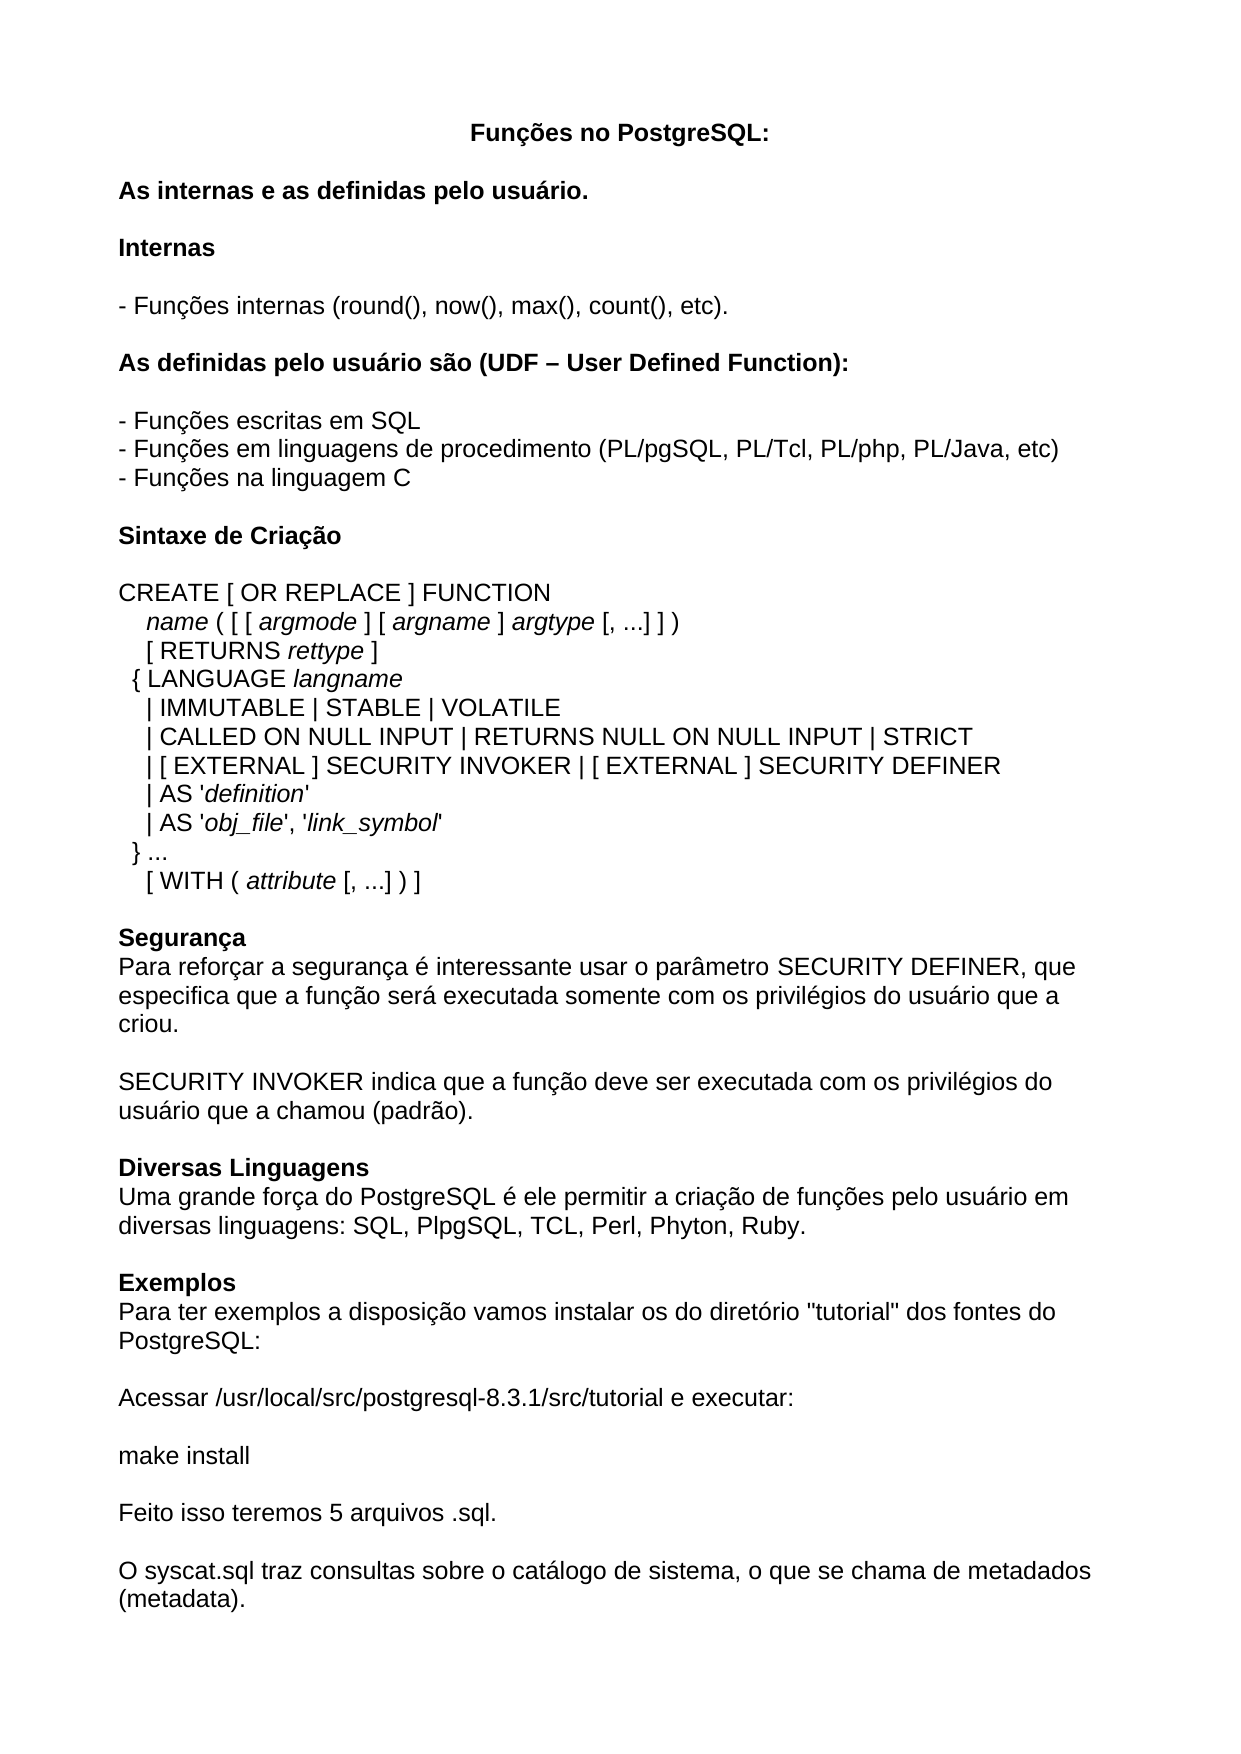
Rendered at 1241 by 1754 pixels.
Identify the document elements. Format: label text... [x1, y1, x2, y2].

text O syscat.sql traz consultas sobre o catálogo de sistema, o que se chama de metadados (metadata). [118, 1556, 1122, 1613]
text Feito isso teremos 5 arquivos .sql. [118, 1498, 1122, 1527]
text Acessar /usr/local/src/postgresql-8.3.1/src/tutorial e executar: [118, 1383, 1122, 1412]
text } ... [118, 837, 1122, 866]
text Internas [118, 233, 1122, 262]
text name ( [ [ argmode ] [ argname ] argtype [, ...] ] ) [118, 607, 1122, 636]
text | [ EXTERNAL ] SECURITY INVOKER | [ EXTERNAL ] SECURITY DEFINER [118, 751, 1122, 779]
text | AS 'obj_file', 'link_symbol' [118, 808, 1122, 837]
text Diversas Linguagens [118, 1153, 1122, 1182]
text | IMMUTABLE | STABLE | VOLATILE [118, 693, 1122, 722]
text Exemplos [118, 1268, 1122, 1297]
text Funções no PostgreSQL: [118, 118, 1122, 147]
text - Funções escritas em SQL [118, 406, 1122, 434]
text As internas e as definidas pelo usuário. [118, 176, 1122, 204]
text - Funções internas (round(), now(), max(), count(), etc). [118, 291, 1122, 319]
text - Funções na linguagem C [118, 463, 1122, 492]
text SECURITY INVOKER indica que a função deve ser executada com os privilégios do usuário que a chamou (padrão). [118, 1067, 1122, 1124]
text - Funções em linguagens de procedimento (PL/pgSQL, PL/Tcl, PL/php, PL/Java, etc) [118, 434, 1122, 463]
text Para ter exemplos a disposição vamos instalar os do diretório "tutorial" dos fontes do PostgreSQL: [118, 1297, 1122, 1354]
text { LANGUAGE langname [118, 664, 1122, 693]
text [ RETURNS rettype ] [118, 636, 1122, 664]
text [ WITH ( attribute [, ...] ) ] [118, 866, 1122, 894]
text Sintaxe de Criação [118, 521, 1122, 549]
text CREATE [ OR REPLACE ] FUNCTION [118, 578, 1122, 607]
text make install [118, 1441, 1122, 1469]
text | CALLED ON NULL INPUT | RETURNS NULL ON NULL INPUT | STRICT [118, 722, 1122, 751]
text Uma grande força do PostgreSQL é ele permitir a criação de funções pelo usuário em diversas linguagens: SQL, PlpgSQL, TCL, Perl, Phyton, Ruby. [118, 1182, 1122, 1239]
text | AS 'definition' [118, 779, 1122, 808]
text Para reforçar a segurança é interessante usar o parâmetro SECURITY DEFINER, que especifica que a função será executada somente com os privilégios do usuário que a criou. [118, 952, 1122, 1038]
text Segurança [118, 923, 1122, 952]
text As definidas pelo usuário são (UDF – User Defined Function): [118, 348, 1122, 377]
